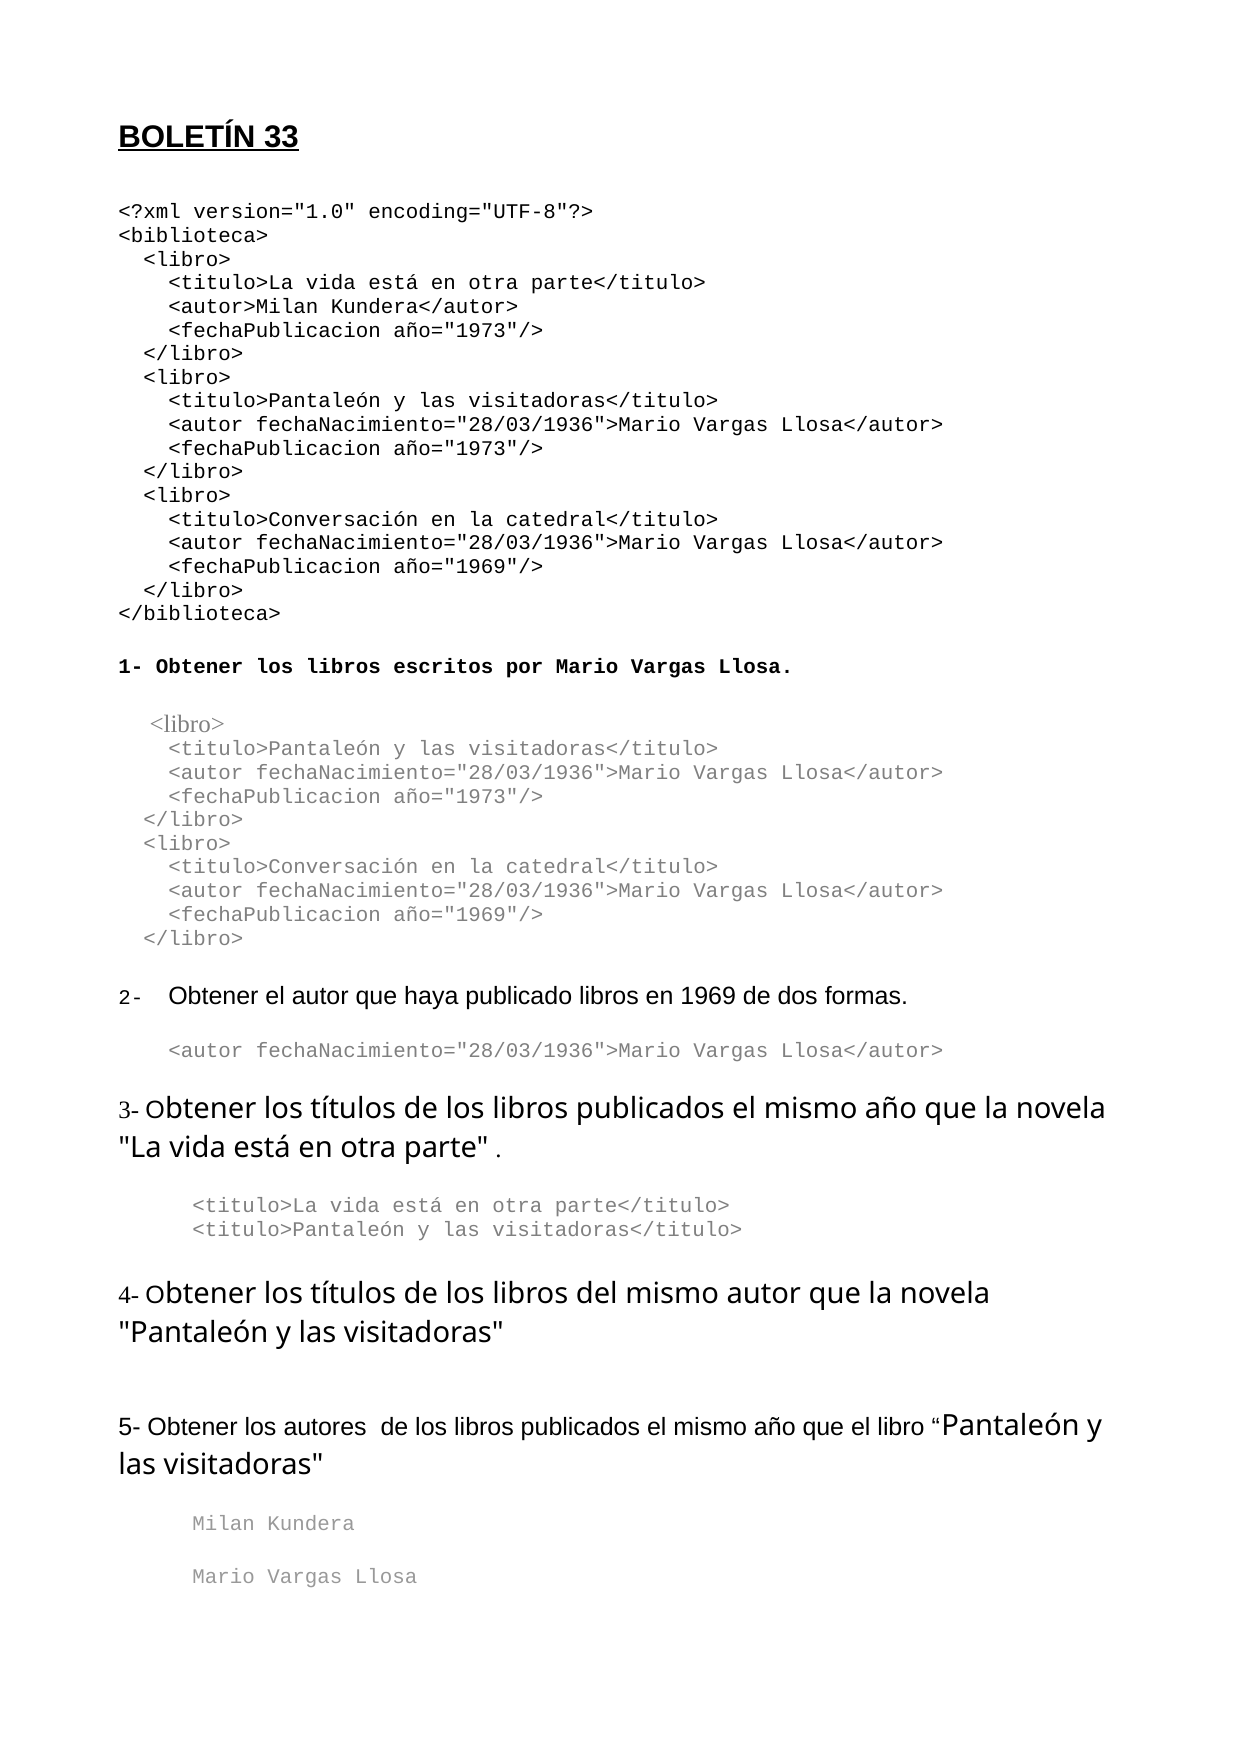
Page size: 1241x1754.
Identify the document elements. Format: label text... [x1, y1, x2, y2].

text 2- Obtener el autor que haya publicado libros en 1969 de dos formas. [118, 981, 1122, 1010]
text <autor fechaNacimiento="28/03/1936">Mario Vargas Llosa</autor> [118, 880, 1122, 904]
text <titulo>Conversación en la catedral</titulo> [118, 857, 1122, 880]
text <autor fechaNacimiento="28/03/1936">Mario Vargas Llosa</autor> [118, 414, 1122, 438]
text 1- Obtener los libros escritos por Mario Vargas Llosa. [118, 656, 1122, 680]
text Milan Kundera [192, 1513, 1122, 1536]
text <fechaPublicacion año="1973"/> [118, 438, 1122, 461]
text Mario Vargas Llosa [192, 1566, 1122, 1589]
text <titulo>Pantaleón y las visitadoras</titulo> [118, 738, 1122, 762]
text </libro> [118, 461, 1122, 485]
text <titulo>Conversación en la catedral</titulo> [118, 509, 1122, 532]
text <titulo>Pantaleón y las visitadoras</titulo> [118, 391, 1122, 414]
text </libro> [118, 580, 1122, 603]
text <titulo>Pantaleón y las visitadoras</titulo> [192, 1219, 1122, 1242]
text </biblioteca> [118, 603, 1122, 627]
text <autor>Milan Kundera</autor> [118, 296, 1122, 319]
text <titulo>La vida está en otra parte</titulo> [192, 1195, 1122, 1219]
text 4- Obtener los títulos de los libros del mismo autor que la novela "Pantaleón y las visitadoras" [118, 1272, 1122, 1351]
text <libro> [118, 249, 1122, 272]
text <autor fechaNacimiento="28/03/1936">Mario Vargas Llosa</autor> [118, 532, 1122, 556]
text <fechaPublicacion año="1973"/> [118, 319, 1122, 343]
text </libro> [118, 809, 1122, 833]
text <libro> [118, 367, 1122, 391]
text <fechaPublicacion año="1973"/> [118, 786, 1122, 809]
text <biblioteca> [118, 225, 1122, 249]
text <fechaPublicacion año="1969"/> [118, 556, 1122, 580]
text <autor fechaNacimiento="28/03/1936">Mario Vargas Llosa</autor> [118, 1040, 1122, 1063]
text </libro> [118, 927, 1122, 951]
text <libro> [118, 833, 1122, 857]
text </libro> [118, 343, 1122, 367]
text <fechaPublicacion año="1969"/> [118, 904, 1122, 927]
text 3- Obtener los títulos de los libros publicados el mismo año que la novela "La vida está en otra parte" . [118, 1087, 1122, 1166]
text <autor fechaNacimiento="28/03/1936">Mario Vargas Llosa</autor> [118, 762, 1122, 786]
text <libro> [118, 485, 1122, 509]
text 5- Obtener los autores de los libros publicados el mismo año que el libro “Pantaleón y las visitadoras" [118, 1404, 1122, 1483]
text BOLETÍN 33 [118, 118, 1122, 154]
text <titulo>La vida está en otra parte</titulo> [118, 272, 1122, 296]
text <libro> [118, 709, 1122, 738]
text <?xml version="1.0" encoding="UTF-8"?> [118, 201, 1122, 225]
